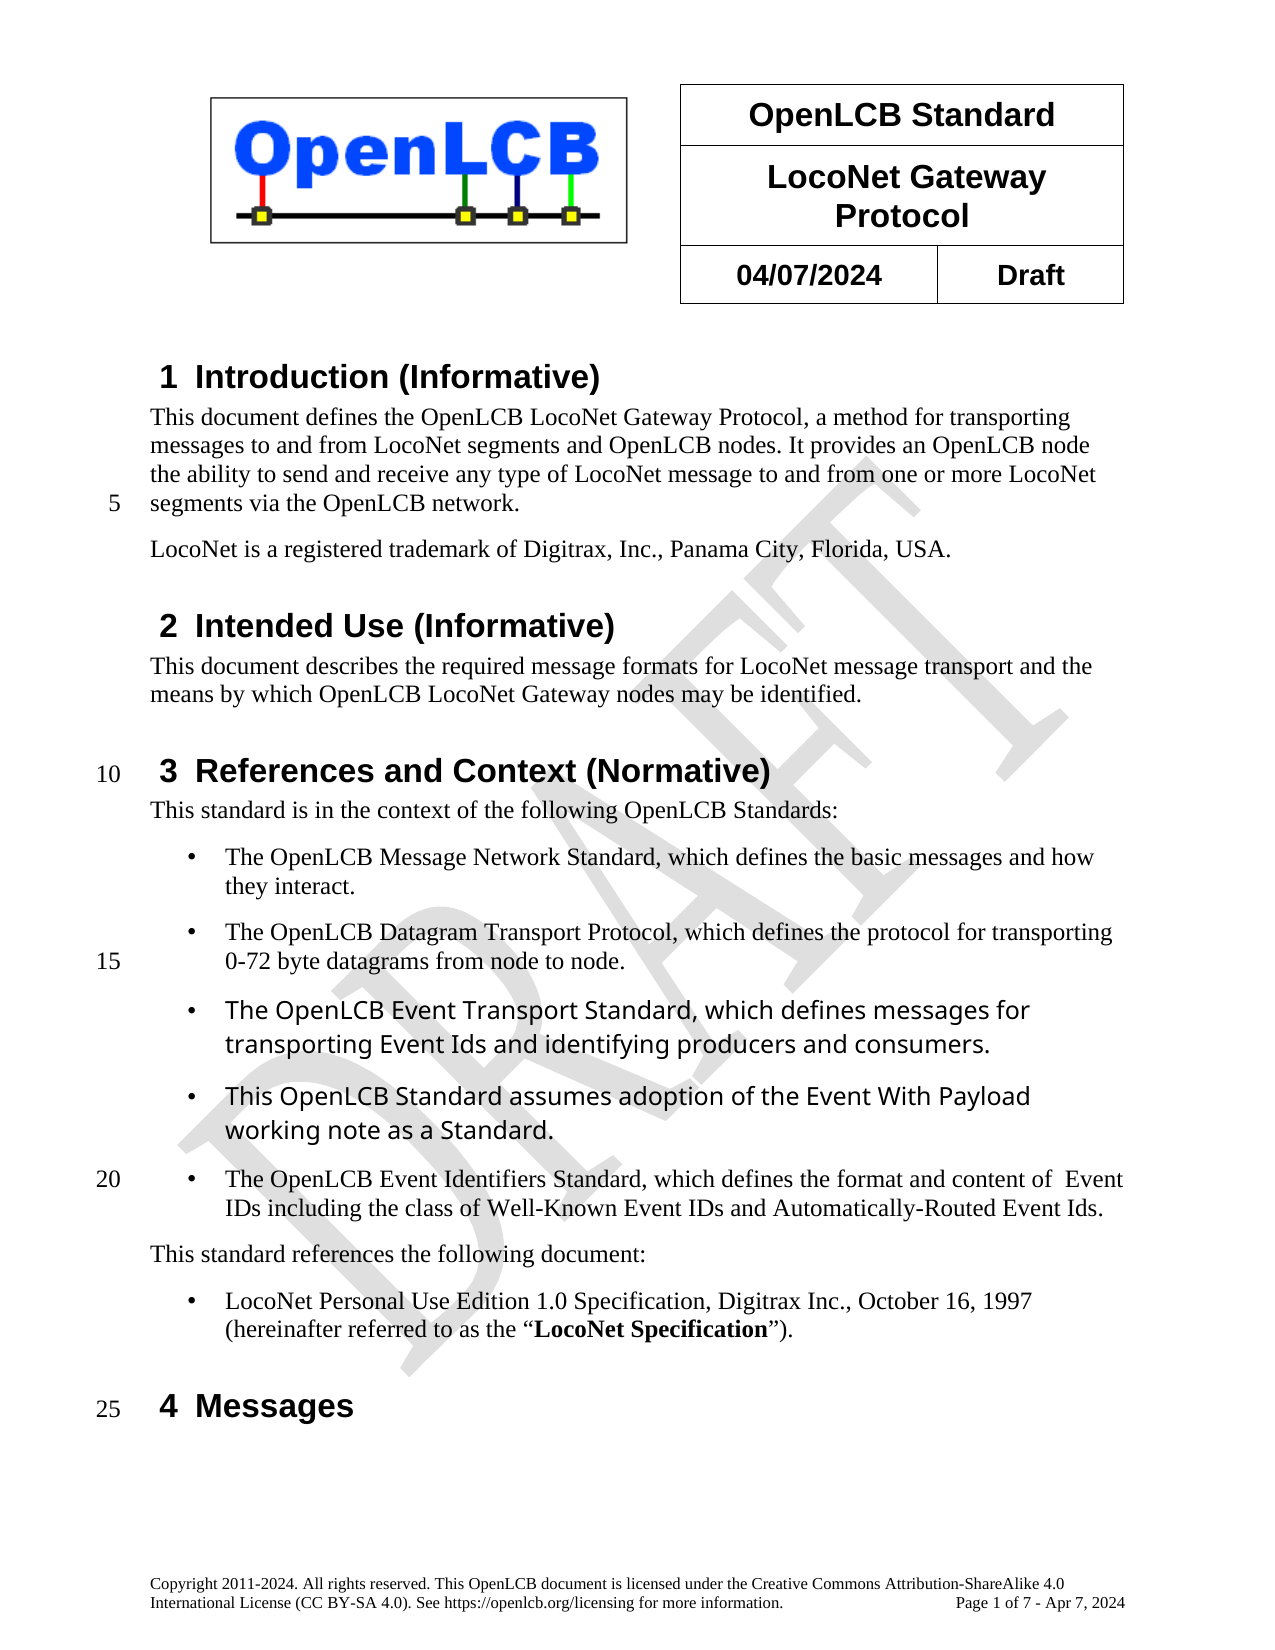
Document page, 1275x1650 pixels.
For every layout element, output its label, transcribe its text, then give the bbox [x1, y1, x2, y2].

text This document describes the required message formats for LocoNet message transport and the means by which OpenLCB LocoNet Gateway nodes may be identified. [150, 651, 675, 708]
list The OpenLCB Event Identifiers Standard, which defines the format and content of Event IDs including the class of Well-Known Event IDs and Automatically-Routed Event Ids. [187, 1164, 288, 1222]
list The OpenLCB Message Network Standard, which defines the basic messages and how they interact. [584, 842, 696, 899]
list The OpenLCB Event Transport Standard, which defines messages for transporting Event Ids and identifying producers and consumers. [682, 992, 1125, 1061]
subtitle Introduction (Informative) [150, 357, 1125, 396]
list LocoNet Personal Use Edition 1.0 Specification, Digitrax Inc., October 16, 1997 (hereinafter referred to as the “LocoNet Specification”). [446, 1286, 1125, 1343]
list The OpenLCB Event Identifiers Standard, which defines the format and content of Event IDs including the class of Well-Known Event IDs and Automatically-Routed Event Ids. [274, 1164, 470, 1222]
list The OpenLCB Message Network Standard, which defines the basic messages and how they interact. [670, 842, 863, 899]
text This standard is in the context of the following OpenLCB Standards: [806, 796, 1125, 824]
text This document describes the required message formats for LocoNet message transport and the means by which OpenLCB LocoNet Gateway nodes may be identified. [960, 651, 1125, 708]
list This OpenLCB Standard assumes adoption of the Event With Payload working note as a Standard. [187, 1078, 243, 1134]
list The OpenLCB Event Transport Standard, which defines messages for transporting Event Ids and identifying producers and consumers. [187, 992, 435, 1061]
list The OpenLCB Message Network Standard, which defines the basic messages and how they interact. [187, 842, 601, 899]
list LocoNet Personal Use Edition 1.0 Specification, Digitrax Inc., October 16, 1997 (hereinafter referred to as the “LocoNet Specification”). [187, 1286, 409, 1343]
list The OpenLCB Datagram Transport Protocol, which defines the protocol for transporting 0-72 byte datagrams from node to node. [476, 917, 650, 975]
list This OpenLCB Standard assumes adoption of the Event With Payload working note as a Standard. [232, 1082, 412, 1146]
list The OpenLCB Message Network Standard, which defines the basic messages and how they interact. [852, 842, 1125, 899]
text This standard is in the context of the following OpenLCB Standards: [597, 796, 791, 824]
list The OpenLCB Datagram Transport Protocol, which defines the protocol for transporting 0-72 byte datagrams from node to node. [187, 917, 406, 975]
subtitle Intended Use (Informative) [150, 606, 715, 644]
text This document describes the required message formats for LocoNet message transport and the means by which OpenLCB LocoNet Gateway nodes may be identified. [684, 651, 974, 708]
list The OpenLCB Event Transport Standard, which defines messages for transporting Event Ids and identifying producers and consumers. [539, 992, 703, 1061]
text LocoNet is a registered trademark of Digitrax, Inc., Panama City, Florida, USA. [843, 534, 1125, 563]
text LocoNet is a registered trademark of Digitrax, Inc., Panama City, Florida, USA. [150, 534, 786, 563]
list The OpenLCB Datagram Transport Protocol, which defines the protocol for transporting 0-72 byte datagrams from node to node. [663, 917, 797, 975]
list The OpenLCB Datagram Transport Protocol, which defines the protocol for transporting 0-72 byte datagrams from node to node. [386, 935, 494, 975]
text This standard is in the context of the following OpenLCB Standards: [150, 796, 553, 824]
list The OpenLCB Event Identifiers Standard, which defines the format and content of Event IDs including the class of Well-Known Event IDs and Automatically-Routed Event Ids. [566, 1164, 1125, 1222]
list This OpenLCB Standard assumes adoption of the Event With Payload working note as a Standard. [501, 1078, 1125, 1146]
picture [209, 96, 629, 245]
list The OpenLCB Datagram Transport Protocol, which defines the protocol for transporting 0-72 byte datagrams from node to node. [788, 917, 1125, 975]
text This standard references the following document: [150, 1239, 334, 1268]
subtitle [711, 619, 769, 644]
subtitle [749, 606, 910, 644]
list The OpenLCB Event Transport Standard, which defines messages for transporting Event Ids and identifying producers and consumers. [409, 992, 517, 1061]
list This OpenLCB Standard assumes adoption of the Event With Payload working note as a Standard. [383, 1078, 520, 1146]
list The OpenLCB Event Identifiers Standard, which defines the format and content of Event IDs including the class of Well-Known Event IDs and Automatically-Routed Event Ids. [470, 1164, 566, 1222]
subtitle References and Context (Normative) [795, 751, 1125, 789]
text This standard references the following document: [349, 1239, 479, 1268]
text This standard references the following document: [503, 1239, 1125, 1268]
text This document defines the OpenLCB LocoNet Gateway Protocol, a method for transporting messages to and from LocoNet segments and OpenLCB nodes. It provides an OpenLCB node the ability to send and receive any type of LocoNet message to and from one or more LocoNet segments via the OpenLCB network. [150, 402, 1125, 517]
subtitle References and Context (Normative) [150, 751, 756, 789]
subtitle [915, 606, 1125, 644]
subtitle Messages [150, 1386, 1125, 1424]
